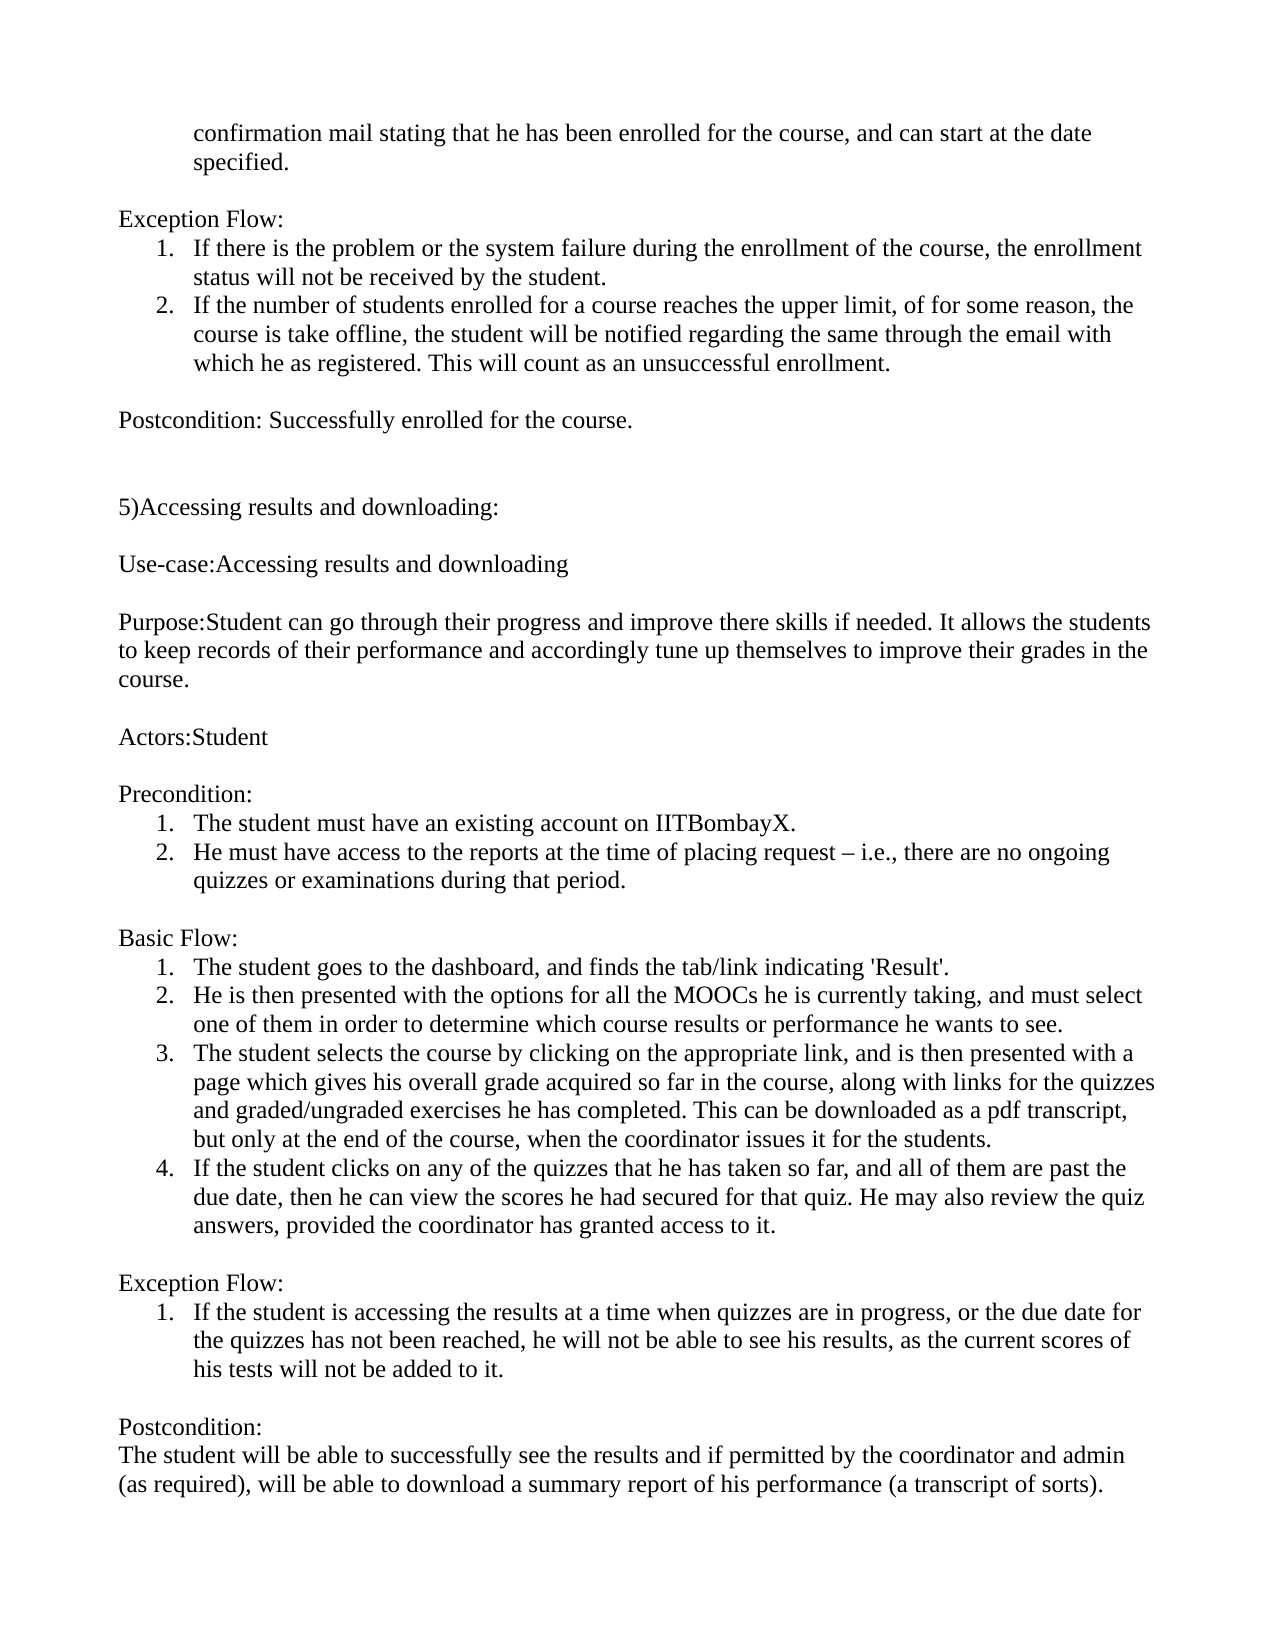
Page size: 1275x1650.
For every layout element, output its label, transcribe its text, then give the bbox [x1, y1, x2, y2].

text Precondition: [118, 779, 1157, 808]
text Actors:Student [118, 722, 1157, 751]
list confirmation mail stating that he has been enrolled for the course, and can start at the date specified. [156, 118, 1157, 176]
list The student must have an existing account on IITBombayX. [156, 808, 1157, 837]
list If the student is accessing the results at a time when quizzes are in progress, or the due date for the quizzes has not been reached, he will not be able to see his results, as the current scores of his tests will not be added to it. [156, 1297, 1157, 1383]
list The student selects the course by clicking on the appropriate link, and is then presented with a page which gives his overall grade acquired so far in the course, along with links for the quizzes and graded/ungraded exercises he has completed. This can be downloaded as a pdf transcript, but only at the end of the course, when the coordinator issues it for the students. [156, 1038, 1157, 1153]
text Postcondition: Successfully enrolled for the course. [118, 406, 1157, 434]
text The student will be able to successfully see the results and if permitted by the coordinator and admin (as required), will be able to download a summary report of his performance (a transcript of sorts). [118, 1441, 1157, 1498]
text Exception Flow: [118, 1268, 1157, 1297]
list He must have access to the reports at the time of placing request – i.e., there are no ongoing quizzes or examinations during that period. [156, 837, 1157, 894]
list If there is the problem or the system failure during the enrollment of the course, the enrollment status will not be received by the student. [156, 233, 1157, 291]
text Exception Flow: [118, 204, 1157, 233]
text Postcondition: [118, 1412, 1157, 1441]
list He is then presented with the options for all the MOOCs he is currently taking, and must select one of them in order to determine which course results or performance he wants to see. [156, 981, 1157, 1038]
text 5)Accessing results and downloading: [118, 492, 1157, 521]
list The student goes to the dashboard, and finds the tab/link indicating 'Result'. [156, 952, 1157, 981]
text Use-case:Accessing results and downloading [118, 549, 1157, 578]
list If the student clicks on any of the quizzes that he has taken so far, and all of them are past the due date, then he can view the scores he had secured for that quiz. He may also review the quiz answers, provided the coordinator has granted access to it. [156, 1153, 1157, 1239]
list If the number of students enrolled for a course reaches the upper limit, of for some reason, the course is take offline, the student will be notified regarding the same through the email with which he as registered. This will count as an unsuccessful enrollment. [156, 291, 1157, 377]
text Purpose:Student can go through their progress and improve there skills if needed. It allows the students to keep records of their performance and accordingly tune up themselves to improve their grades in the course. [118, 607, 1157, 693]
text Basic Flow: [118, 923, 1157, 952]
